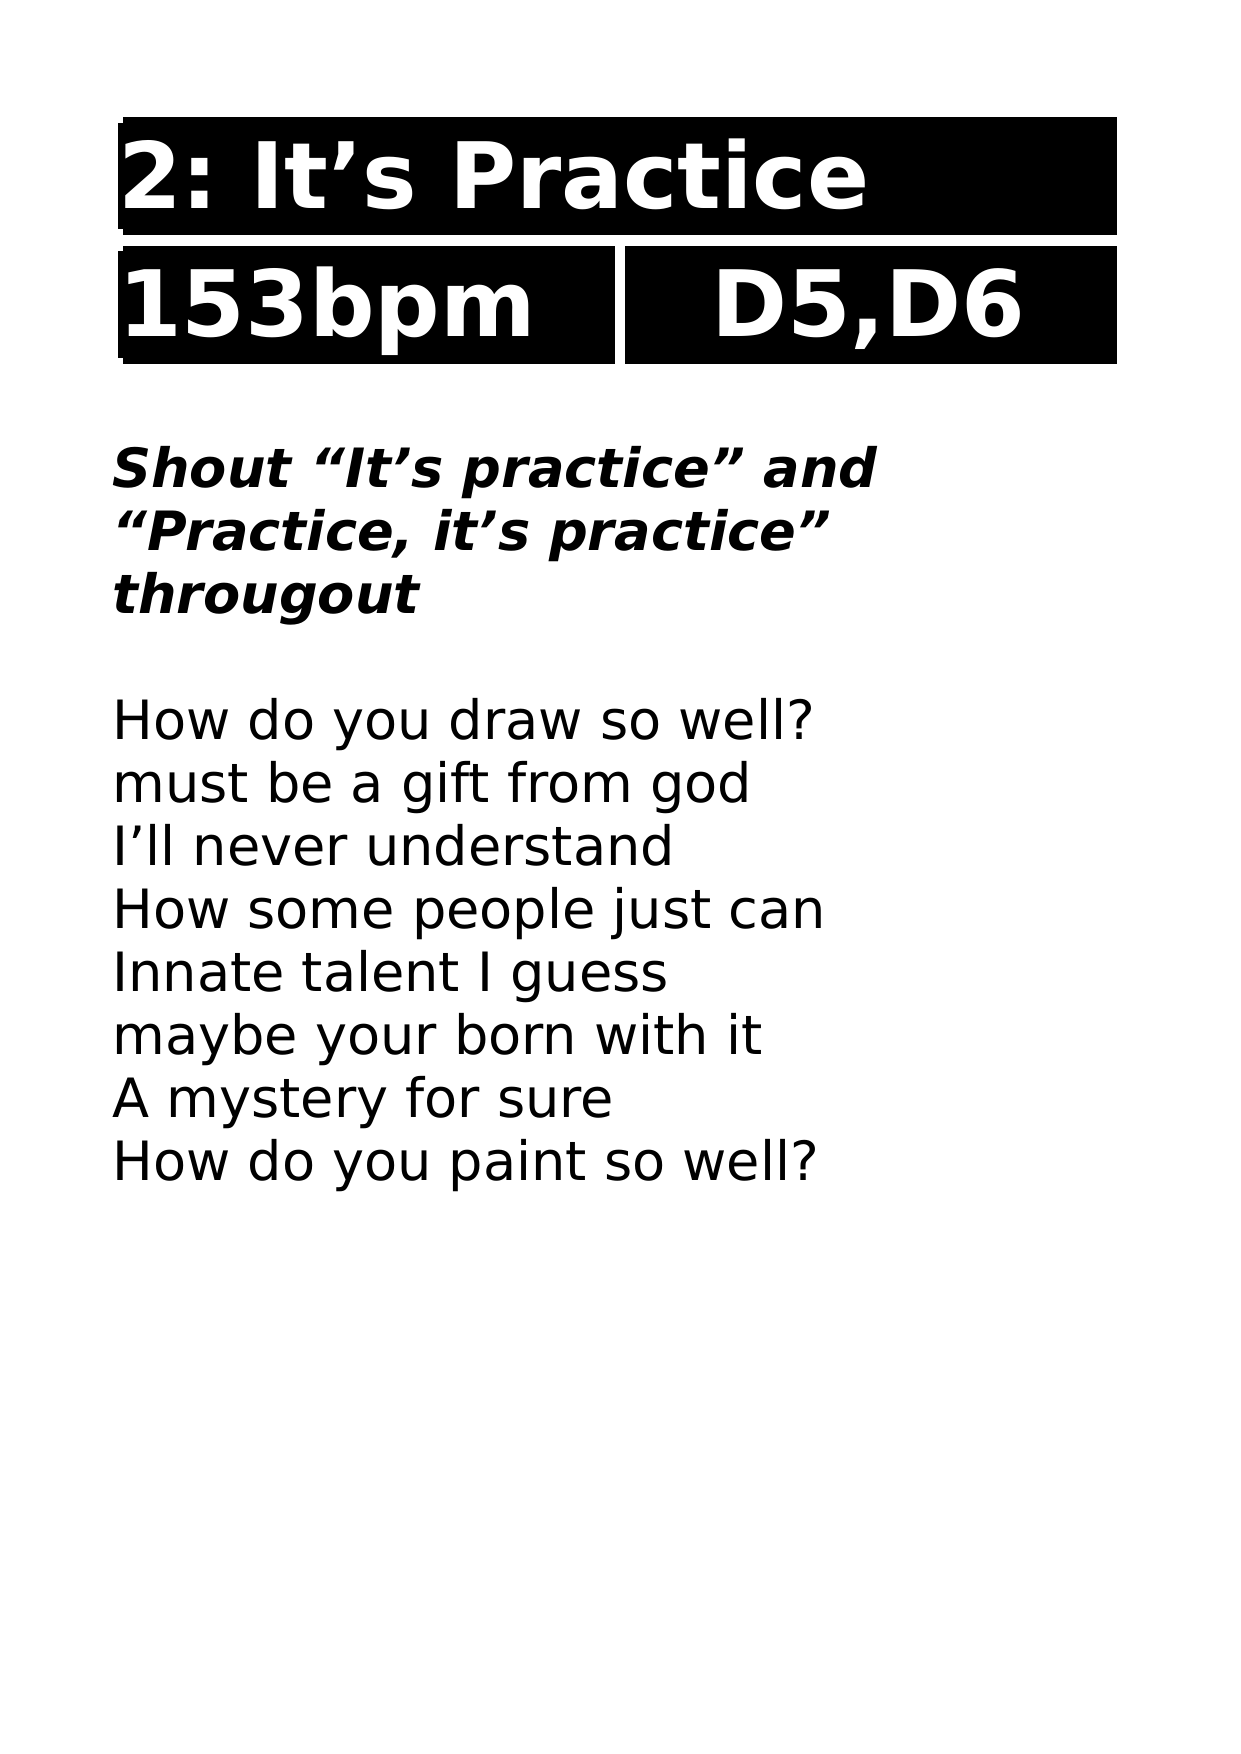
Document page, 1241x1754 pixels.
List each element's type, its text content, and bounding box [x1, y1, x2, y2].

table_header 2: It’s Practice [123, 117, 1117, 235]
text must be a gift from god [112, 752, 1122, 815]
text A mystery for sure [112, 1067, 1122, 1131]
text How do you paint so well? [112, 1131, 1122, 1193]
text maybe your born with it [112, 1004, 1122, 1067]
table_cell 153bpm [123, 246, 615, 364]
table_cell D5,D6 [625, 246, 1117, 364]
text How do you draw so well? [112, 689, 1122, 752]
text I’ll never understand [112, 815, 1122, 878]
text How some people just can [112, 878, 1122, 941]
text Innate talent I guess [112, 941, 1122, 1004]
text Shout “It’s practice” and “Practice, it’s practice” througout [112, 437, 1122, 626]
